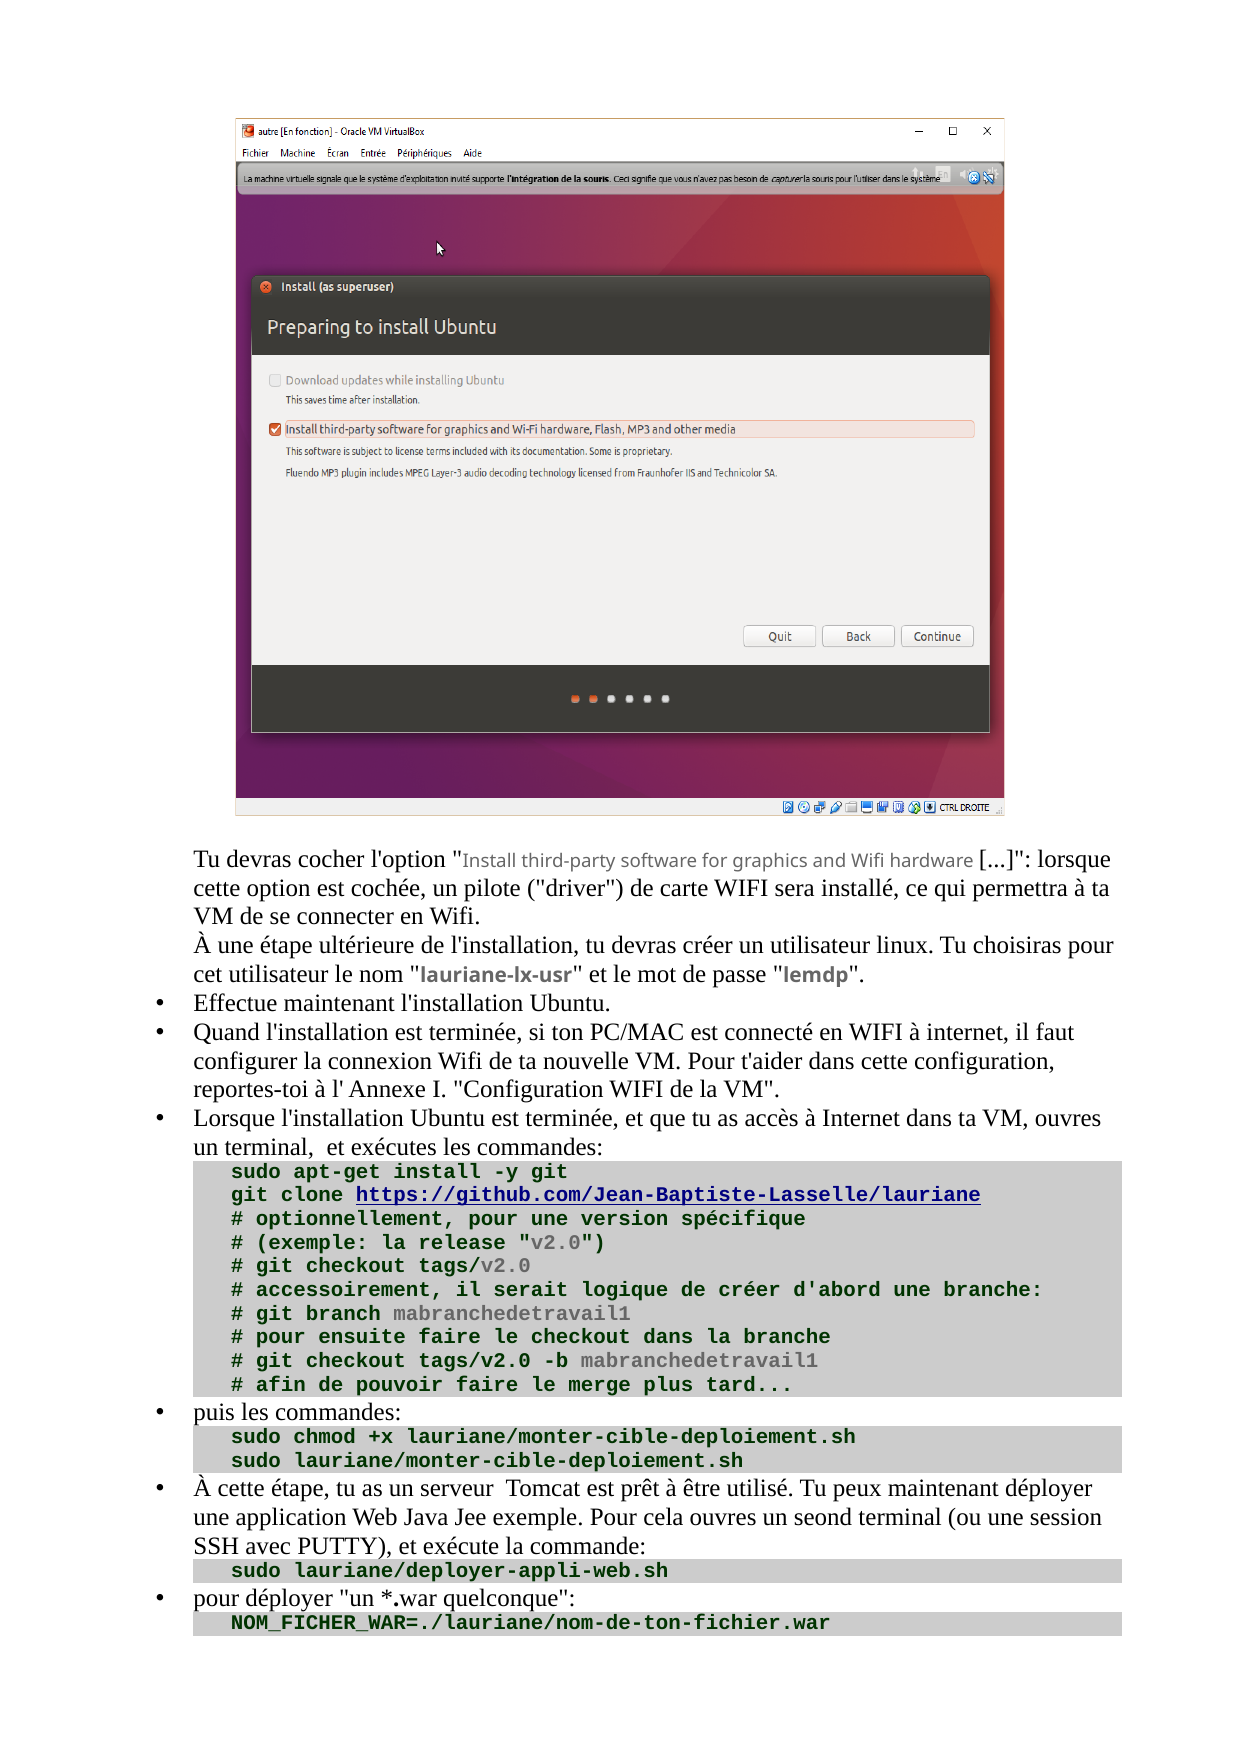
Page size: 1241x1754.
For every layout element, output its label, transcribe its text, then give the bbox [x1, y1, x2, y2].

list # optionnellement, pour une version spécifique [193, 1208, 1122, 1232]
list # git branch mabranchedetravail1 [193, 1303, 1122, 1326]
list Effectue maintenant l'installation Ubuntu. [156, 988, 1122, 1017]
list Quand l'installation est terminée, si ton PC/MAC est connecté en WIFI à internet, il faut configurer la connexion Wifi de ta nouvelle VM. Pour t'aider dans cette configuration, reportes-toi à l' Annexe I. "Configuration WIFI de la VM". [156, 1017, 1122, 1103]
list # git checkout tags/v2.0 -b mabranchedetravail1 [193, 1350, 1122, 1374]
list # afin de pouvoir faire le merge plus tard... [193, 1374, 1122, 1397]
list # (exemple: la release "v2.0") [193, 1232, 1122, 1255]
list sudo apt-get install -y git [193, 1161, 1122, 1184]
list pour déployer "un *.war quelconque": [156, 1583, 1122, 1612]
picture [235, 118, 1005, 816]
list # accessoirement, il serait logique de créer d'abord une branche: [193, 1279, 1122, 1303]
list sudo chmod +x lauriane/monter-cible-deploiement.sh [193, 1426, 1122, 1450]
list git clone https://github.com/Jean-Baptiste-Lasselle/lauriane [193, 1184, 1122, 1208]
list À cette étape, tu as un serveur Tomcat est prêt à être utilisé. Tu peux maintenant déployer une application Web Java Jee exemple. Pour cela ouvres un seond terminal (ou une session SSH avec PUTTY), et exécute la commande: [156, 1473, 1122, 1559]
list À une étape ultérieure de l'installation, tu devras créer un utilisateur linux. Tu choisiras pour cet utilisateur le nom "lauriane-lx-usr" et le mot de passe "lemdp". [156, 930, 1122, 988]
list # git checkout tags/v2.0 [193, 1255, 1122, 1279]
list NOM_FICHER_WAR=./lauriane/nom-de-ton-fichier.war [193, 1612, 1122, 1636]
list sudo lauriane/monter-cible-deploiement.sh [193, 1450, 1122, 1473]
list sudo lauriane/deployer-appli-web.sh [193, 1559, 1122, 1583]
list Lorsque l'installation Ubuntu est terminée, et que tu as accès à Internet dans ta VM, ouvres un terminal, et exécutes les commandes: [156, 1103, 1122, 1161]
list Tu devras cocher l'option "Install third-party software for graphics and Wifi hardware [...]": lorsque cette option est cochée, un pilote ("driver") de carte WIFI sera installé, ce qui permettra à ta VM de se connecter en Wifi. [156, 844, 1122, 930]
list # pour ensuite faire le checkout dans la branche [193, 1326, 1122, 1350]
list puis les commandes: [156, 1397, 1122, 1426]
